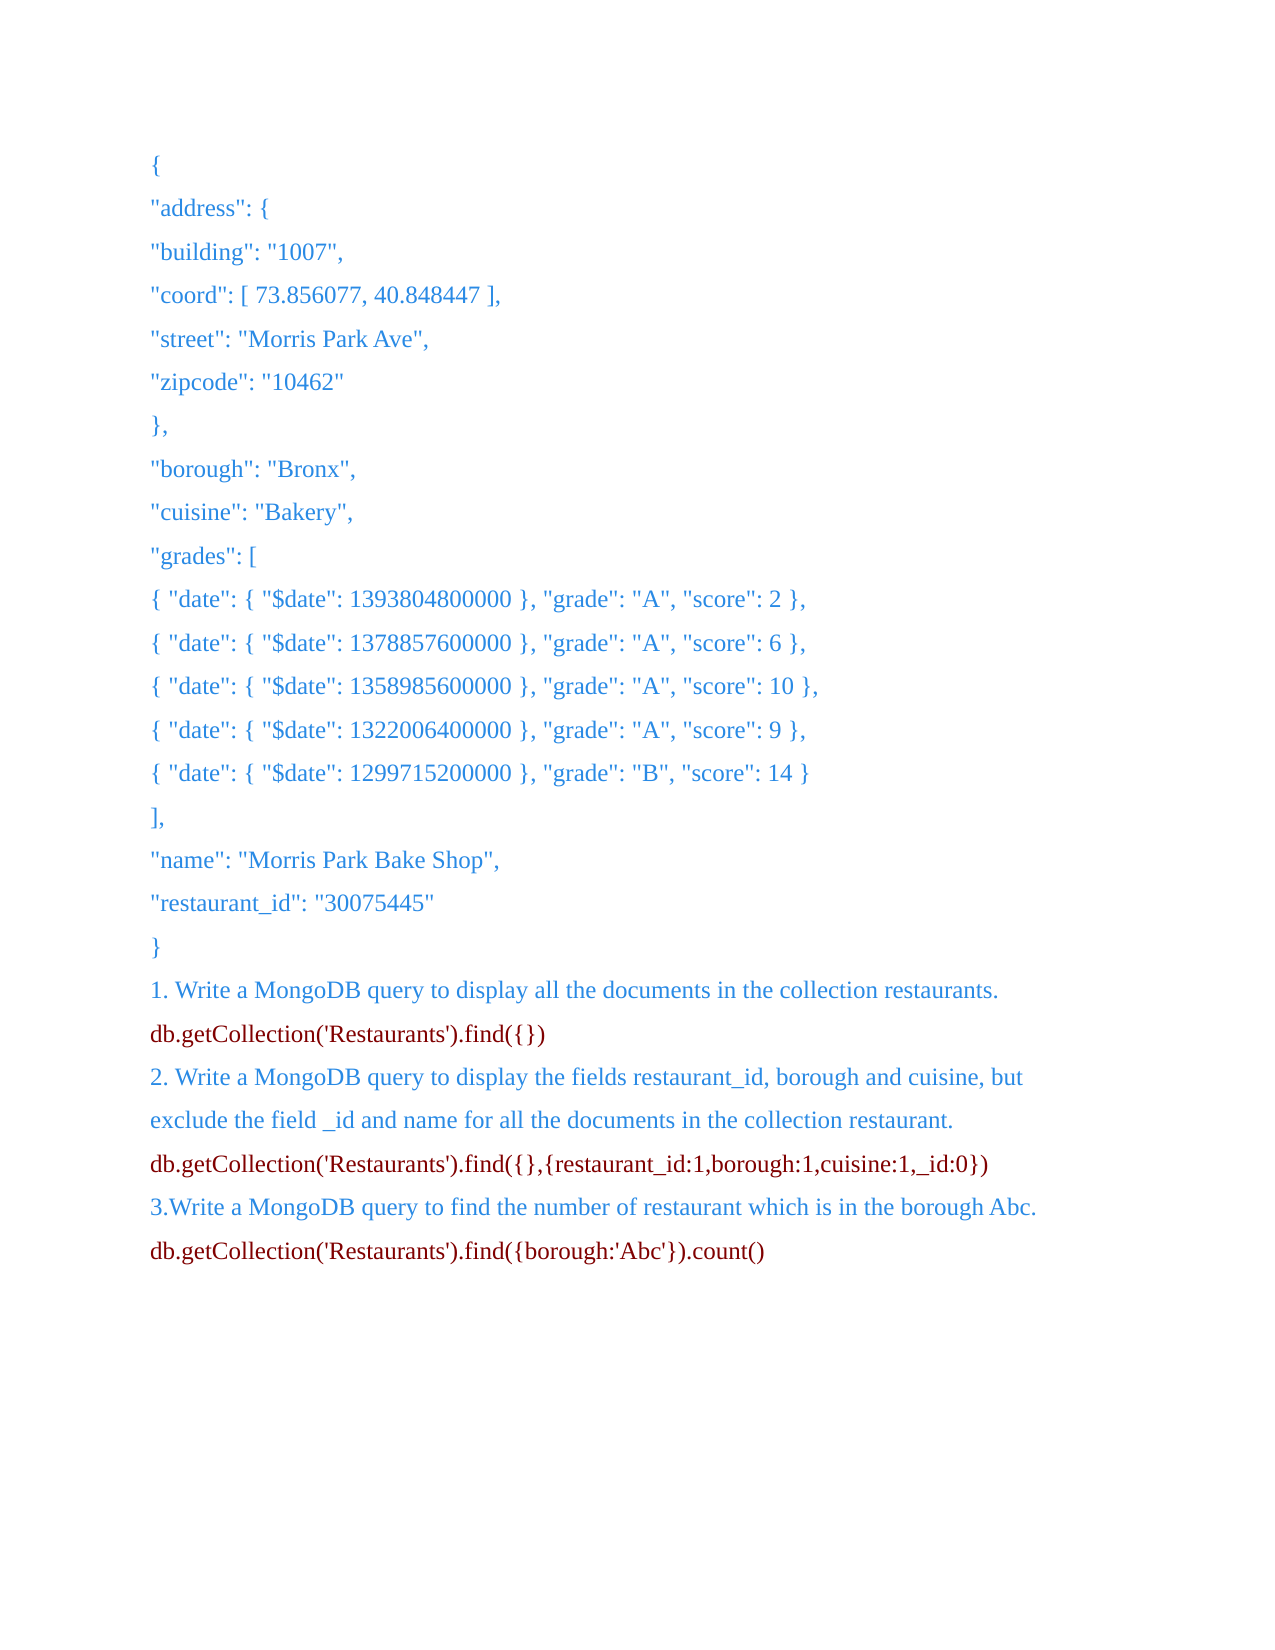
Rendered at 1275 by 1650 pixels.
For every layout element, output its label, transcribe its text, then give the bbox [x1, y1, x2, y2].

text db.getCollection('Restaurants').find({borough:'Abc'}).count() [150, 1236, 1125, 1265]
text "restaurant_id": "30075445" [150, 888, 1125, 917]
text exclude the field _id and name for all the documents in the collection restaurant. [150, 1106, 1125, 1134]
text { "date": { "$date": 1299715200000 }, "grade": "B", "score": 14 } [150, 758, 1125, 787]
text { "date": { "$date": 1358985600000 }, "grade": "A", "score": 10 }, [150, 671, 1125, 700]
text "borough": "Bronx", [150, 454, 1125, 483]
text db.getCollection('Restaurants').find({}) [150, 1019, 1125, 1047]
text "street": "Morris Park Ave", [150, 324, 1125, 352]
text 3.Write a MongoDB query to find the number of restaurant which is in the borough Abc. [150, 1192, 1125, 1221]
text "address": { [150, 193, 1125, 222]
text ], [150, 802, 1125, 830]
text 1. Write a MongoDB query to display all the documents in the collection restaurants. [150, 975, 1125, 1004]
text "zipcode": "10462" [150, 367, 1125, 396]
text "coord": [ ­73.856077, 40.848447 ], [150, 280, 1125, 309]
text "cuisine": "Bakery", [150, 497, 1125, 526]
text { [150, 150, 1125, 179]
text db.getCollection('Restaurants').find({},{restaurant_id:1,borough:1,cuisine:1,_id:0}) [150, 1149, 1125, 1178]
text }, [150, 411, 1125, 439]
text "grades": [ [150, 541, 1125, 570]
text 2. Write a MongoDB query to display the fields restaurant_id, borough and cuisine, but [150, 1062, 1125, 1091]
text { "date": { "$date": 1378857600000 }, "grade": "A", "score": 6 }, [150, 628, 1125, 657]
text "building": "1007", [150, 237, 1125, 266]
text { "date": { "$date": 1393804800000 }, "grade": "A", "score": 2 }, [150, 584, 1125, 613]
text } [150, 932, 1125, 961]
text { "date": { "$date": 1322006400000 }, "grade": "A", "score": 9 }, [150, 715, 1125, 743]
text "name": "Morris Park Bake Shop", [150, 845, 1125, 874]
